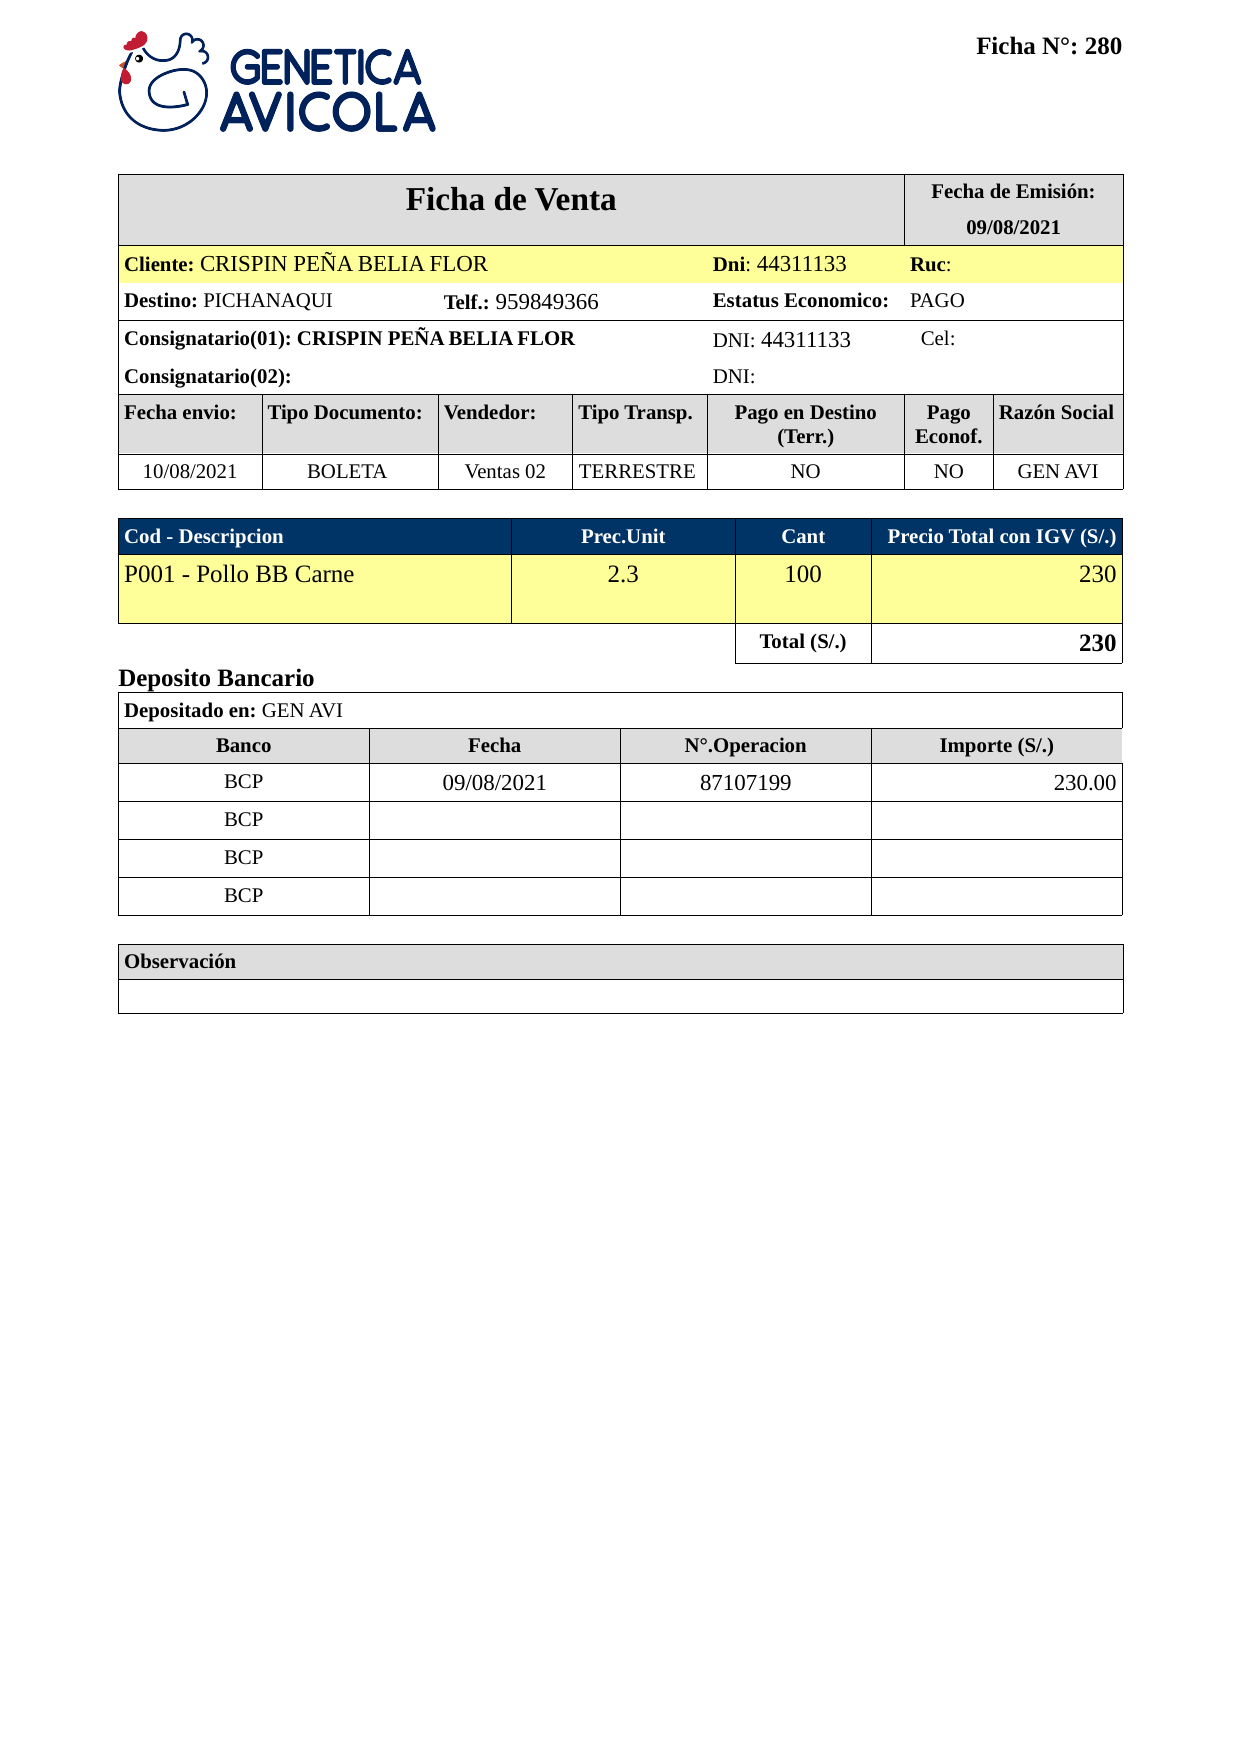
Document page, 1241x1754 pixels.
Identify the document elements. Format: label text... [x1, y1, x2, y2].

table_header Cod - Descripcion [119, 519, 511, 554]
table_header Depositado en: GEN AVI [119, 693, 1122, 727]
table_header Observación [119, 945, 1123, 979]
table_cell NO [708, 455, 904, 489]
table_cell [872, 878, 1122, 915]
table_cell Destino: PICHANAQUI [119, 283, 438, 320]
table_header Fecha de Emisión: [905, 175, 1123, 209]
table_cell Fecha envio: [119, 395, 262, 453]
table_header Ficha de Venta [119, 175, 904, 245]
table_cell [119, 980, 1123, 1012]
table_cell [621, 840, 871, 877]
table_cell BCP [119, 878, 369, 915]
table_cell 230 [872, 624, 1122, 663]
table_cell PAGO [904, 283, 1123, 320]
table_cell Ruc: [904, 246, 1123, 283]
table_cell Telf.: 959849366 [438, 283, 707, 320]
table_cell 230.00 [872, 764, 1122, 801]
table_cell [511, 624, 735, 663]
table_cell Total (S/.) [736, 624, 871, 663]
table_cell [872, 840, 1122, 877]
table_cell Cliente: CRISPIN PEÑA BELIA FLOR [119, 246, 707, 283]
table_cell Pago en Destino (Terr.) [708, 395, 904, 453]
table_cell Tipo Transp. [573, 395, 707, 453]
table_cell [118, 624, 511, 663]
table_cell 2.3 [512, 555, 735, 623]
table_cell Fecha [370, 729, 620, 763]
table_cell [621, 878, 871, 915]
table_header Prec.Unit [512, 519, 735, 554]
table_cell 09/08/2021 [370, 764, 620, 801]
text Deposito Bancario [118, 663, 1122, 692]
table_cell Pago Econof. [905, 395, 993, 453]
table_cell 87107199 [621, 764, 871, 801]
table_cell Tipo Documento: [263, 395, 438, 453]
table_cell P001 - Pollo BB Carne [119, 555, 511, 623]
table_cell DNI: 44311133 [707, 321, 915, 358]
picture [118, 31, 436, 132]
table_cell Vendedor: [439, 395, 572, 453]
table_cell [370, 878, 620, 915]
table_cell NO [905, 455, 993, 489]
table_cell Razón Social [994, 395, 1123, 453]
table_cell BCP [119, 802, 369, 839]
table_cell Estatus Economico: [707, 283, 904, 320]
table_header Precio Total con IGV (S/.) [872, 519, 1122, 554]
table_header Cant [736, 519, 871, 554]
table_cell BCP [119, 840, 369, 877]
table_cell 10/08/2021 [119, 455, 262, 489]
table_cell TERRESTRE [573, 455, 707, 489]
table_cell BOLETA [263, 455, 438, 489]
table_cell Dni: 44311133 [707, 246, 904, 283]
table_cell [872, 802, 1122, 839]
table_cell BCP [119, 764, 369, 801]
table_cell Cel: [915, 321, 1123, 358]
table_cell Ventas 02 [439, 455, 572, 489]
table_cell N°.Operacion [621, 729, 871, 763]
table_cell 09/08/2021 [905, 209, 1123, 245]
table_cell [370, 840, 620, 877]
table_cell Importe (S/.) [872, 729, 1122, 763]
table_cell Consignatario(02): [119, 358, 707, 394]
table_cell Banco [119, 729, 369, 763]
table_cell Consignatario(01): CRISPIN PEÑA BELIA FLOR [119, 321, 707, 358]
table_cell 100 [736, 555, 871, 623]
table_cell DNI: [707, 358, 1123, 394]
table_cell [621, 802, 871, 839]
table_cell GEN AVI [994, 455, 1123, 489]
table_cell [370, 802, 620, 839]
table_cell 230 [872, 555, 1122, 623]
